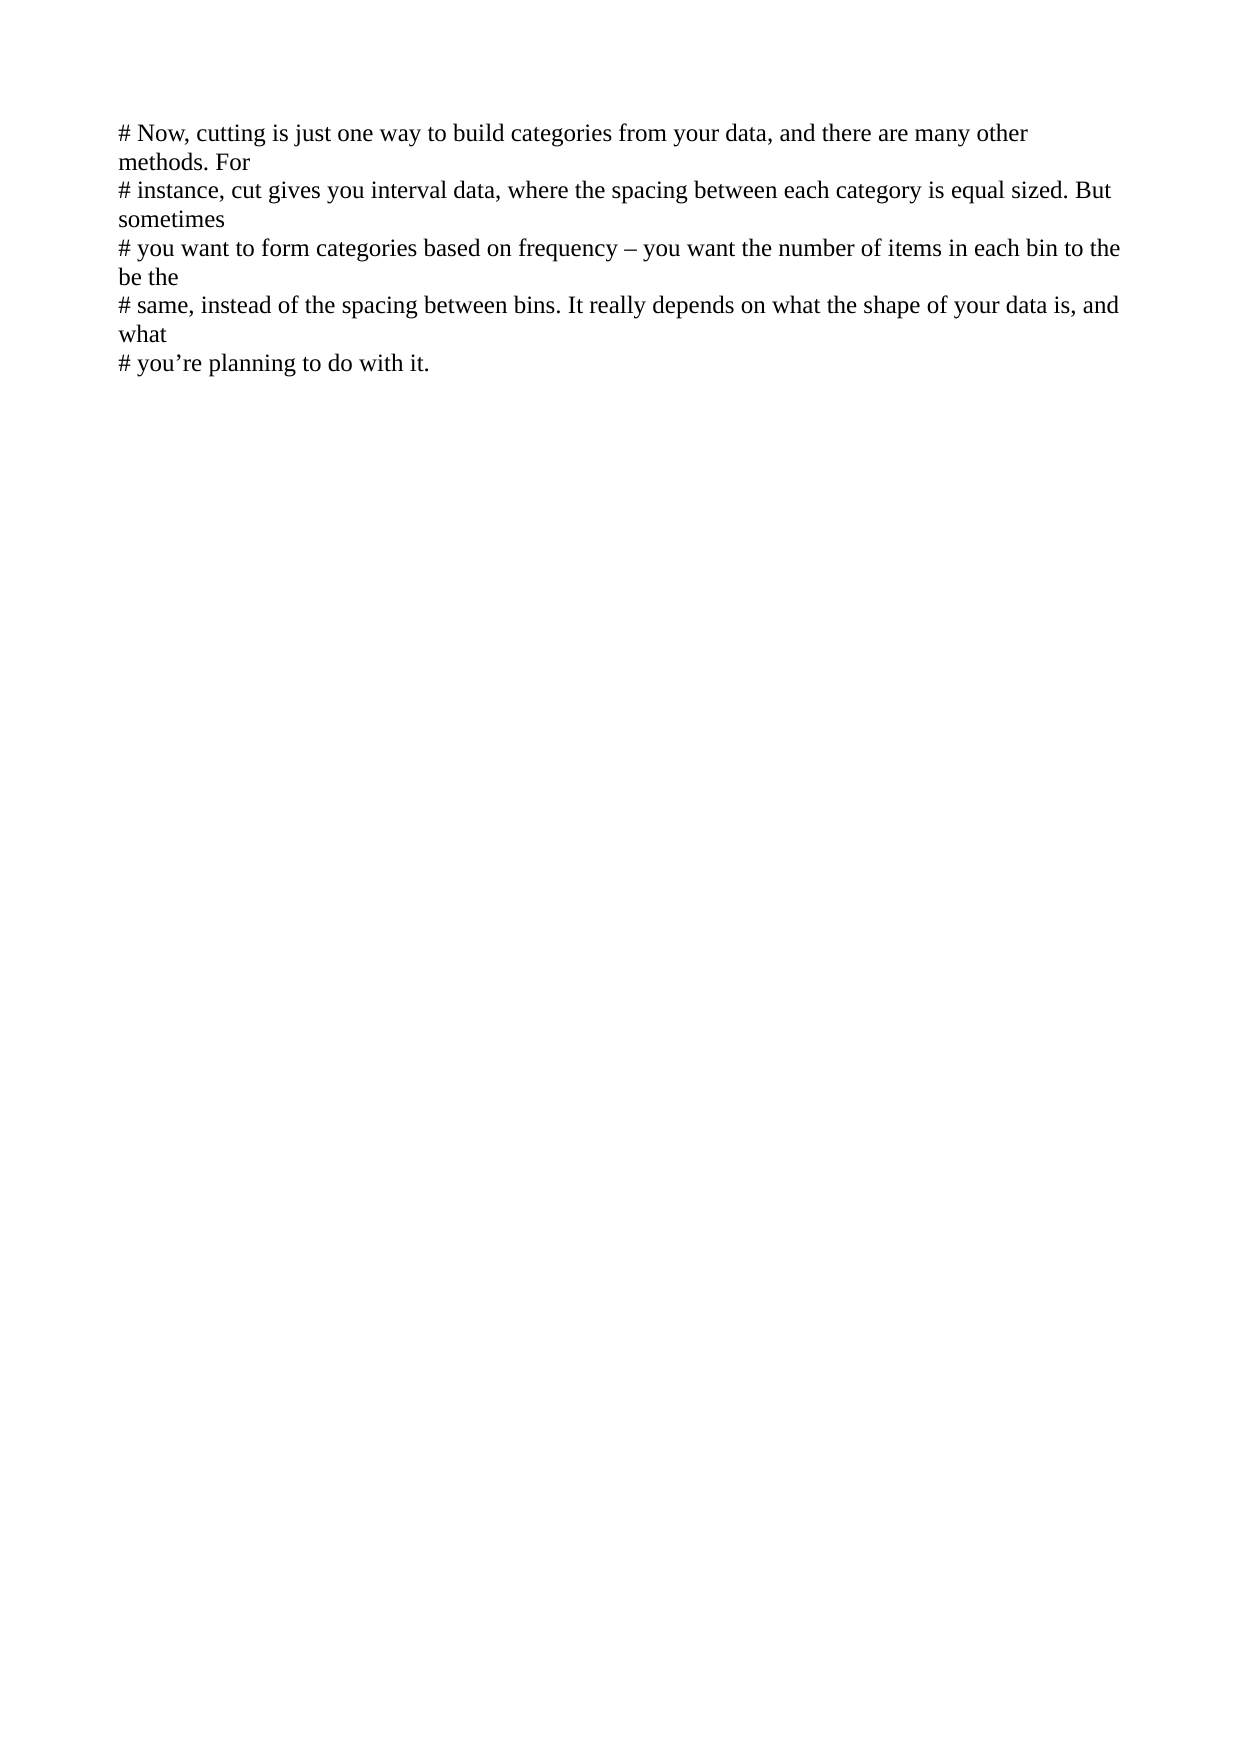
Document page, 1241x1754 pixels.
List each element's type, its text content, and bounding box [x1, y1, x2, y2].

text # Now, cutting is just one way to build categories from your data, and there are many other methods. For [118, 118, 1122, 176]
text # same, instead of the spacing between bins. It really depends on what the shape of your data is, and what [118, 291, 1122, 348]
text # instance, cut gives you interval data, where the spacing between each category is equal sized. But sometimes [118, 176, 1122, 233]
text # you’re planning to do with it. [118, 348, 1122, 377]
text # you want to form categories based on frequency – you want the number of items in each bin to the be the [118, 233, 1122, 291]
